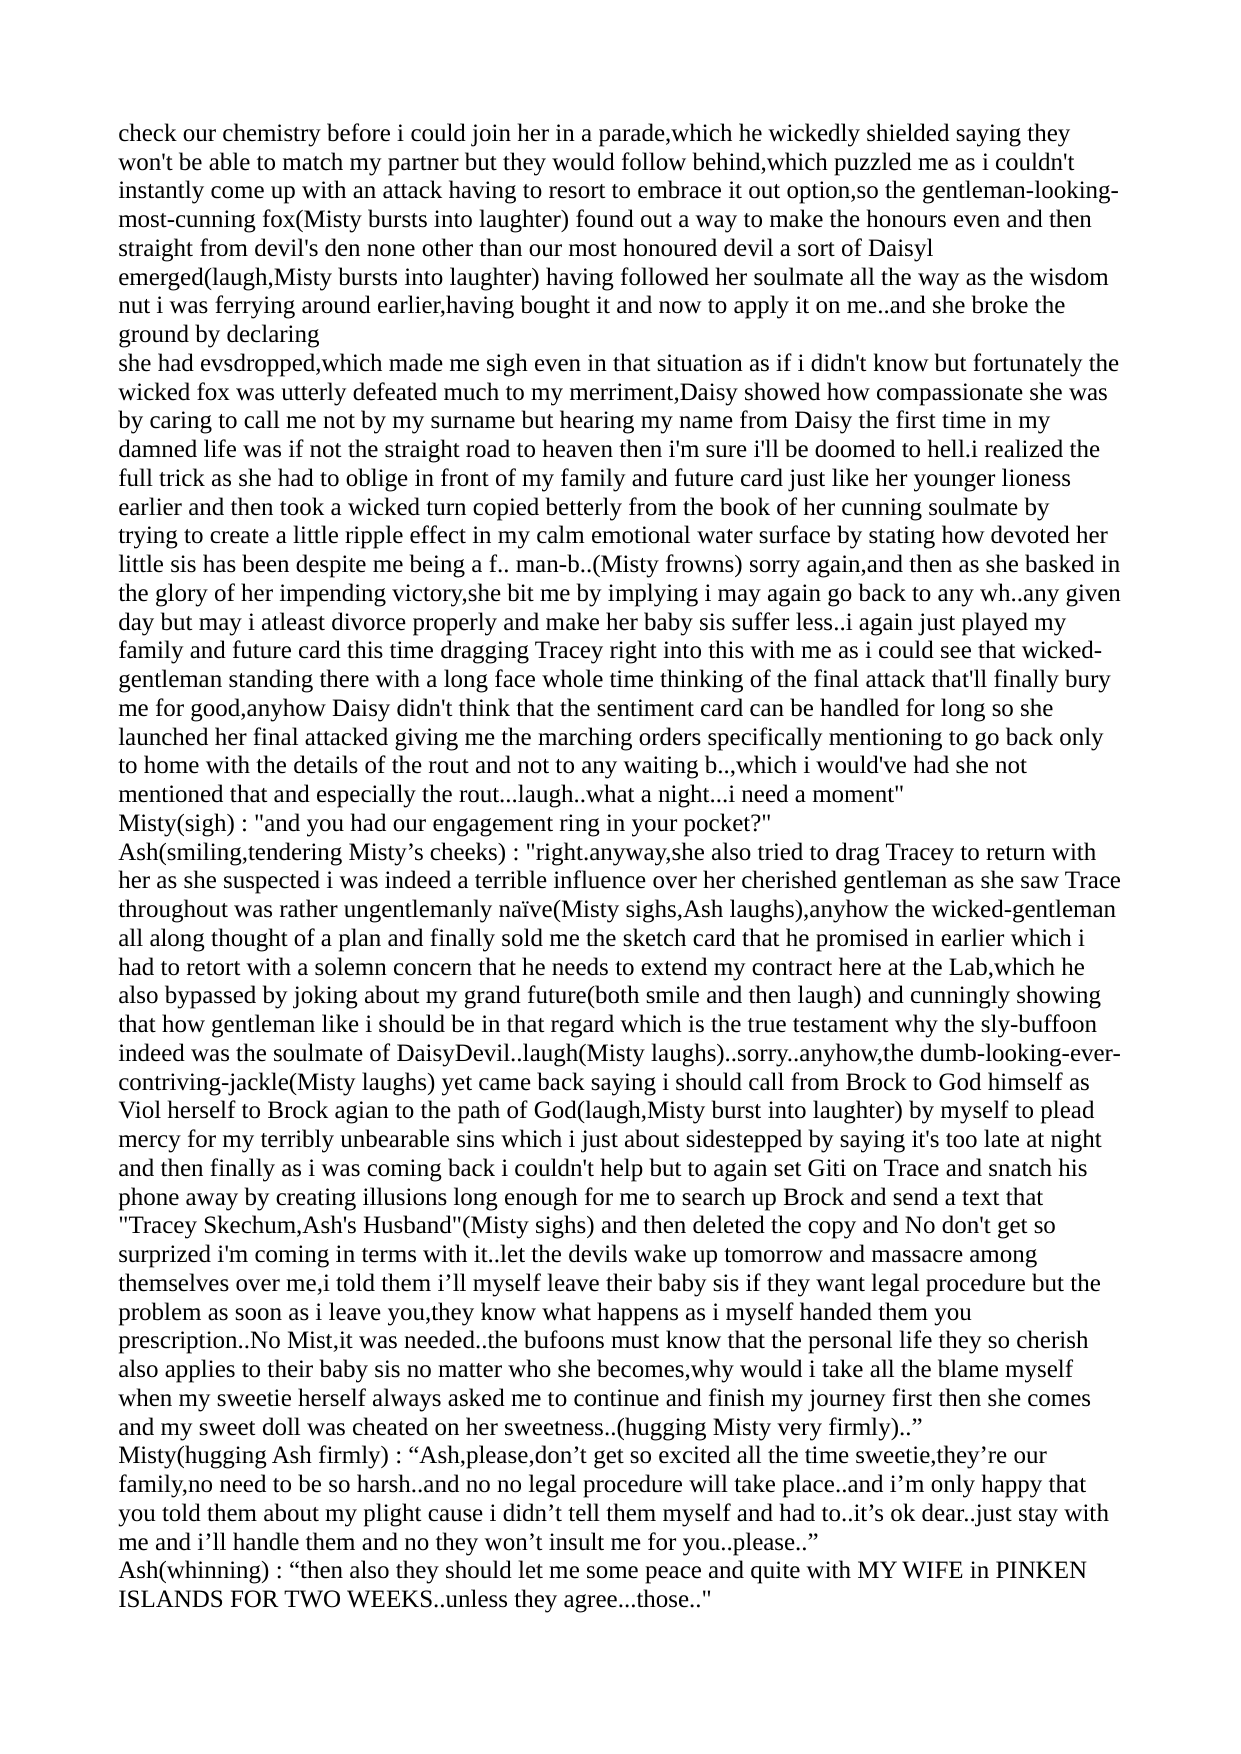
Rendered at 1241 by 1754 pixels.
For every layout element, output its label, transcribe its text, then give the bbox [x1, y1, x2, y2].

text damned life was if not the straight road to heaven then i'm sure i'll be doomed to hell.i realized the full trick as she had to oblige in front of my family and future card just like her younger lioness earlier and then took a wicked turn copied betterly from the book of her cunning soulmate by [118, 434, 1122, 521]
text throughout was rather ungentlemanly naïve(Misty sighs,Ash laughs),anyhow the wicked-gentleman all along thought of a plan and finally sold me the sketch card that he promised in earlier which i had to retort with a solemn concern that he needs to extend my contract here at the Lab,which he also bypassed by joking about my grand future(both smile and then laugh) and cunningly showing that how gentleman like i should be in that regard which is the true testament why the sly-buffoon indeed was the soulmate of DaisyDevil..laugh(Misty laughs)..sorry..anyhow,the dumb-looking-ever-contriving-jackle(Misty laughs) yet came back saying i should call from Brock to God himself as Viol herself to Brock agian to the path of God(laugh,Misty burst into laughter) by myself to plead mercy for my terribly unbearable sins which i just about sidestepped by saying it's too late at night and then finally as i was coming back i couldn't help but to again set Giti on Trace and snatch his phone away by creating illusions long enough for me to search up Brock and send a text that "Tracey Skechum,Ash's Husband"(Misty sighs) and then deleted the copy and No don't get so surprized i'm coming in terms with it..let the devils wake up tomorrow and massacre among themselves over me,i told them i’ll myself leave their baby sis if they want legal procedure but the problem as soon as i leave you,they know what happens as i myself handed them you prescription..No Mist,it was needed..the bufoons must know that the personal life they so cherish also applies to their baby sis no matter who she becomes,why would i take all the blame myself when my sweetie herself always asked me to continue and finish my journey first then she comes and my sweet doll was cheated on her sweetness..(hugging Misty very firmly)..” [118, 894, 1122, 1441]
text Ash(smiling,tendering Misty’s cheeks) : "right.anyway,she also tried to drag Tracey to return with her as she suspected i was indeed a terrible influence over her cherished gentleman as she saw Trace [118, 837, 1122, 894]
text trying to create a little ripple effect in my calm emotional water surface by stating how devoted her little sis has been despite me being a f.. man-b..(Misty frowns) sorry again,and then as she basked in the glory of her impending victory,she bit me by implying i may again go back to any wh..any given day but may i atleast divorce properly and make her baby sis suffer less..i again just played my family and future card this time dragging Tracey right into this with me as i could see that wicked-gentleman standing there with a long face whole time thinking of the final attack that'll finally bury me for good,anyhow Daisy didn't think that the sentiment card can be handled for long so she launched her final attacked giving me the marching orders specifically mentioning to go back only to home with the details of the rout and not to any waiting b..,which i would've had she not mentioned that and especially the rout...laugh..what a night...i need a moment" [118, 521, 1122, 808]
text Misty(hugging Ash firmly) : “Ash,please,don’t get so excited all the time sweetie,they’re our family,no need to be so harsh..and no no legal procedure will take place..and i’m only happy that you told them about my plight cause i didn’t tell them myself and had to..it’s ok dear..just stay with me and i’ll handle them and no they won’t insult me for you..please..” [118, 1441, 1122, 1556]
text check our chemistry before i could join her in a parade,which he wickedly shielded saying they won't be able to match my partner but they would follow behind,which puzzled me as i couldn't instantly come up with an attack having to resort to embrace it out option,so the gentleman-looking-most-cunning fox(Misty bursts into laughter) found out a way to make the honours even and then straight from devil's den none other than our most honoured devil a sort of Daisyl emerged(laugh,Misty bursts into laughter) having followed her soulmate all the way as the wisdom nut i was ferrying around earlier,having bought it and now to apply it on me..and she broke the ground by declaring [118, 118, 1122, 348]
text she had evsdropped,which made me sigh even in that situation as if i didn't know but fortunately the wicked fox was utterly defeated much to my merriment,Daisy showed how compassionate she was by caring to call me not by my surname but hearing my name from Daisy the first time in my [118, 348, 1122, 434]
text Ash(whinning) : “then also they should let me some peace and quite with MY WIFE in PINKEN ISLANDS FOR TWO WEEKS..unless they agree...those.." [118, 1556, 1122, 1613]
text Misty(sigh) : "and you had our engagement ring in your pocket?" [118, 808, 1122, 837]
